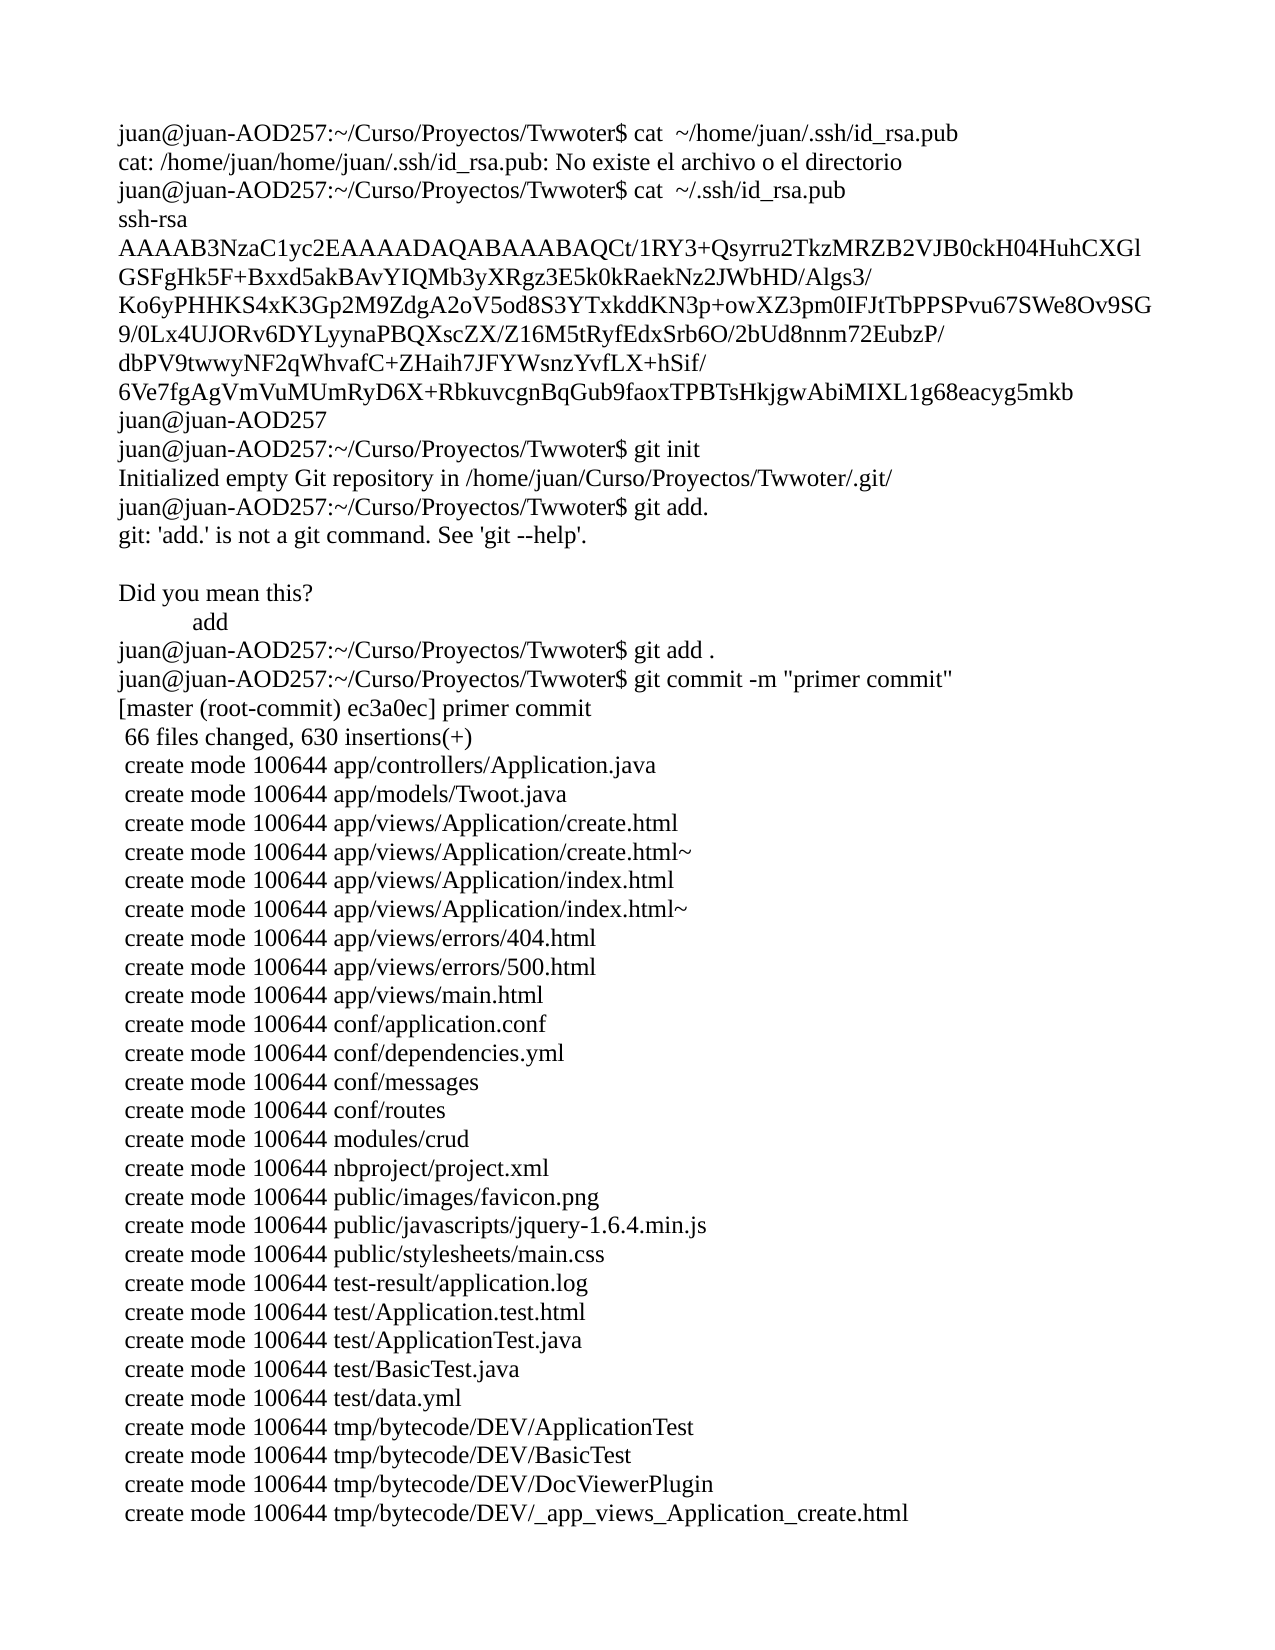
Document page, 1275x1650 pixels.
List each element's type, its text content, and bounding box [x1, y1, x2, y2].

text create mode 100644 public/javascripts/jquery-1.6.4.min.js [118, 1211, 1157, 1239]
text create mode 100644 app/controllers/Application.java [118, 751, 1157, 779]
text create mode 100644 tmp/bytecode/DEV/_app_views_Application_create.html [118, 1498, 1157, 1527]
text create mode 100644 app/views/Application/index.html [118, 866, 1157, 894]
text juan@juan-AOD257:~/Curso/Proyectos/Twwoter$ cat ~/home/juan/.ssh/id_rsa.pub [118, 118, 1157, 147]
text [master (root-commit) ec3a0ec] primer commit [118, 693, 1157, 722]
text create mode 100644 app/views/main.html [118, 981, 1157, 1009]
text create mode 100644 conf/messages [118, 1067, 1157, 1096]
text juan@juan-AOD257:~/Curso/Proyectos/Twwoter$ cat ~/.ssh/id_rsa.pub [118, 176, 1157, 204]
text create mode 100644 conf/application.conf [118, 1009, 1157, 1038]
text Initialized empty Git repository in /home/juan/Curso/Proyectos/Twwoter/.git/ [118, 463, 1157, 492]
text create mode 100644 public/images/favicon.png [118, 1182, 1157, 1211]
text juan@juan-AOD257:~/Curso/Proyectos/Twwoter$ git init [118, 434, 1157, 463]
text ssh-rsa AAAAB3NzaC1yc2EAAAADAQABAAABAQCt/1RY3+Qsyrru2TkzMRZB2VJB0ckH04HuhCXGlGSFgHk5F+Bxxd5akBAvYIQMb3yXRgz3E5k0kRaekNz2JWbHD/Algs3/Ko6yPHHKS4xK3Gp2M9ZdgA2oV5od8S3YTxkddKN3p+owXZ3pm0IFJtTbPPSPvu67SWe8Ov9SG9/0Lx4UJORv6DYLyynaPBQXscZX/Z16M5tRyfEdxSrb6O/2bUd8nnm72EubzP/dbPV9twwyNF2qWhvafC+ZHaih7JFYWsnzYvfLX+hSif/6Ve7fgAgVmVuMUmRyD6X+RbkuvcgnBqGub9faoxTPBTsHkjgwAbiMIXL1g68eacyg5mkb juan@juan-AOD257 [118, 204, 1157, 434]
text create mode 100644 app/views/Application/index.html~ [118, 894, 1157, 923]
text create mode 100644 conf/dependencies.yml [118, 1038, 1157, 1067]
text add [118, 607, 1157, 636]
text create mode 100644 app/views/Application/create.html [118, 808, 1157, 837]
text create mode 100644 test/Application.test.html [118, 1297, 1157, 1326]
text create mode 100644 app/views/Application/create.html~ [118, 837, 1157, 866]
text create mode 100644 app/views/errors/500.html [118, 952, 1157, 981]
text create mode 100644 app/views/errors/404.html [118, 923, 1157, 952]
text create mode 100644 public/stylesheets/main.css [118, 1239, 1157, 1268]
text juan@juan-AOD257:~/Curso/Proyectos/Twwoter$ git add. [118, 492, 1157, 521]
text cat: /home/juan/home/juan/.ssh/id_rsa.pub: No existe el archivo o el directorio [118, 147, 1157, 176]
text create mode 100644 test/data.yml [118, 1383, 1157, 1412]
text create mode 100644 test-result/application.log [118, 1268, 1157, 1297]
text juan@juan-AOD257:~/Curso/Proyectos/Twwoter$ git add . [118, 636, 1157, 664]
text git: 'add.' is not a git command. See 'git --help'. [118, 521, 1157, 549]
text Did you mean this? [118, 578, 1157, 607]
text create mode 100644 tmp/bytecode/DEV/ApplicationTest [118, 1412, 1157, 1441]
text create mode 100644 tmp/bytecode/DEV/BasicTest [118, 1441, 1157, 1469]
text create mode 100644 nbproject/project.xml [118, 1153, 1157, 1182]
text create mode 100644 tmp/bytecode/DEV/DocViewerPlugin [118, 1469, 1157, 1498]
text create mode 100644 test/BasicTest.java [118, 1354, 1157, 1383]
text juan@juan-AOD257:~/Curso/Proyectos/Twwoter$ git commit -m "primer commit" [118, 664, 1157, 693]
text create mode 100644 conf/routes [118, 1096, 1157, 1124]
text create mode 100644 app/models/Twoot.java [118, 779, 1157, 808]
text create mode 100644 test/ApplicationTest.java [118, 1326, 1157, 1354]
text 66 files changed, 630 insertions(+) [118, 722, 1157, 751]
text create mode 100644 modules/crud [118, 1124, 1157, 1153]
